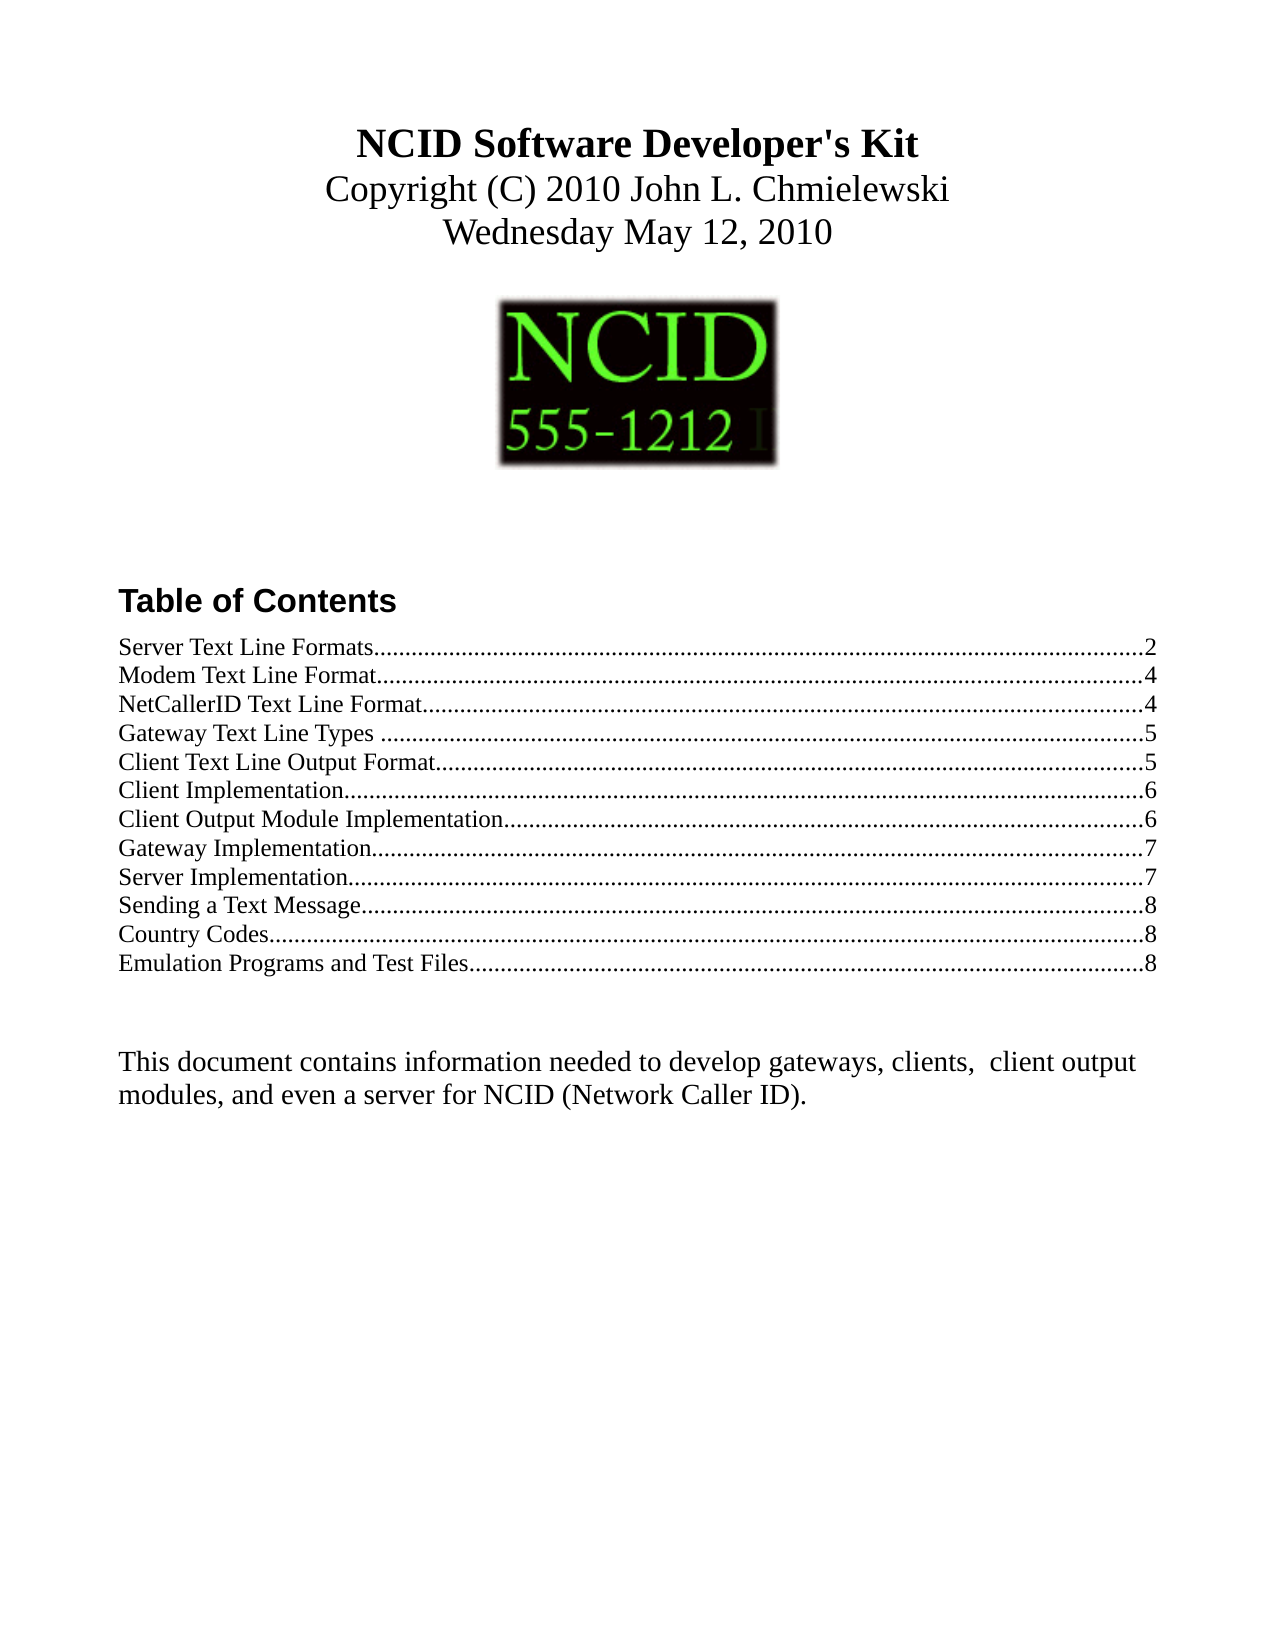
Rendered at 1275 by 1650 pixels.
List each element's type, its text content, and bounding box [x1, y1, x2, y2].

text Gateway Text Line Types 5 [118, 718, 1157, 747]
text Emulation Programs and Test Files 8 [118, 948, 1157, 977]
text Client Output Module Implementation 6 [118, 804, 1157, 833]
text NetCallerID Text Line Format 4 [118, 689, 1157, 718]
text Modem Text Line Format 4 [118, 661, 1157, 689]
text Server Text Line Formats 2 [118, 632, 1157, 661]
text Country Codes 8 [118, 919, 1157, 948]
text NCID Software Developer's Kit [118, 118, 1157, 166]
text Server Implementation 7 [118, 862, 1157, 891]
text Gateway Implementation 7 [118, 833, 1157, 862]
picture [494, 295, 781, 470]
subtitle Table of Contents [118, 581, 1157, 619]
text Sending a Text Message 8 [118, 891, 1157, 919]
text Client Implementation 6 [118, 776, 1157, 804]
text This document contains information needed to develop gateways, clients, client output modules, and even a server for NCID (Network Caller ID). [118, 1044, 1157, 1111]
text Client Text Line Output Format 5 [118, 747, 1157, 776]
text Wednesday May 12, 2010 [118, 209, 1157, 252]
text Copyright (C) 2010 John L. Chmielewski [118, 166, 1157, 209]
